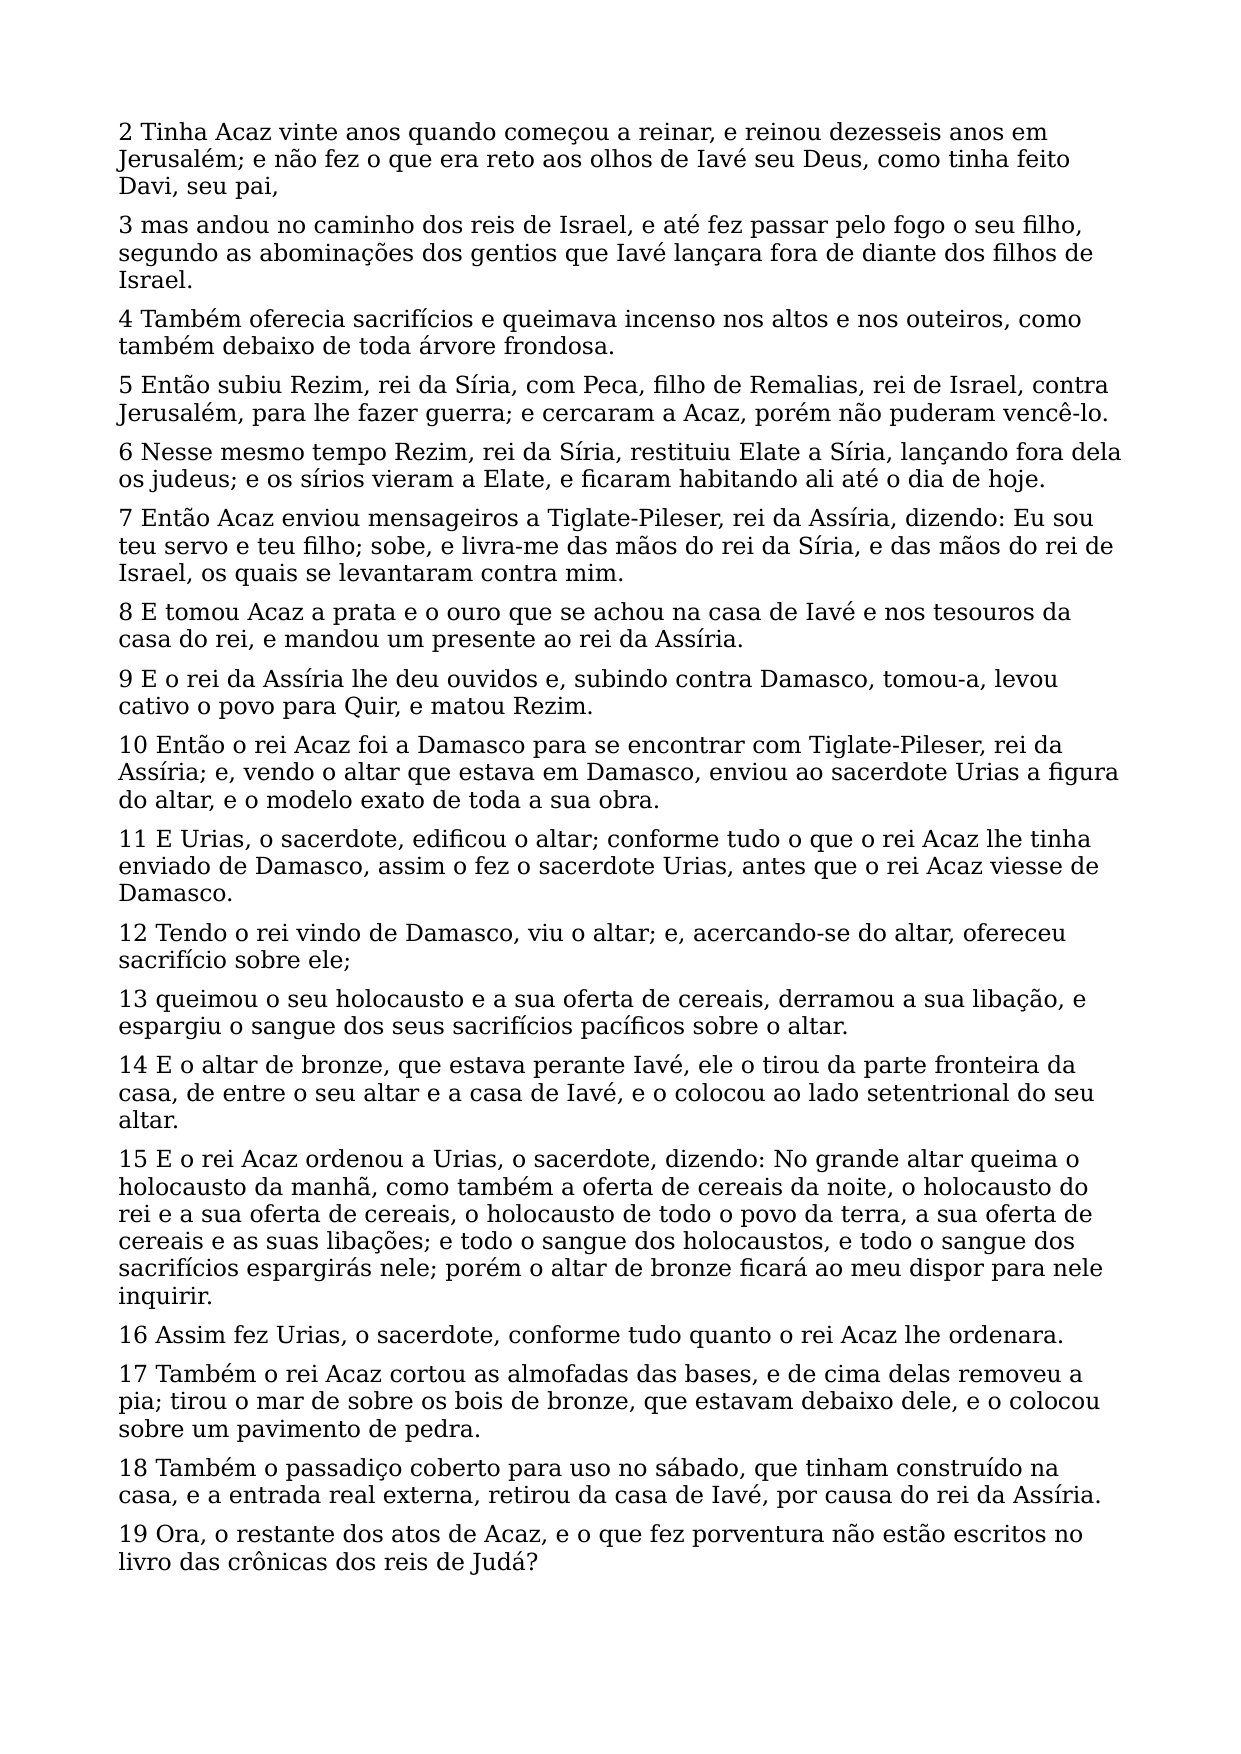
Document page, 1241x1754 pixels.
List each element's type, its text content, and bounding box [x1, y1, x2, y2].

text 11 E Urias, o sacerdote, edificou o altar; conforme tudo o que o rei Acaz lhe tinha enviado de Damasco, assim o fez o sacerdote Urias, antes que o rei Acaz viesse de Damasco. [118, 825, 1122, 907]
text 12 Tendo o rei vindo de Damasco, viu o altar; e, acercando-se do altar, ofereceu sacrifício sobre ele; [118, 919, 1122, 974]
text 14 E o altar de bronze, que estava perante Iavé, ele o tirou da parte fronteira da casa, de entre o seu altar e a casa de Iavé, e o colocou ao lado setentrional do seu altar. [118, 1052, 1122, 1134]
text 16 Assim fez Urias, o sacerdote, conforme tudo quanto o rei Acaz lhe ordenara. [118, 1321, 1122, 1349]
text 5 Então subiu Rezim, rei da Síria, com Peca, filho de Remalias, rei de Israel, contra Jerusalém, para lhe fazer guerra; e cercaram a Acaz, porém não puderam vencê-lo. [118, 372, 1122, 427]
text 19 Ora, o restante dos atos de Acaz, e o que fez porventura não estão escritos no livro das crônicas dos reis de Judá? [118, 1521, 1122, 1575]
text 7 Então Acaz enviou mensageiros a Tiglate-Pileser, rei da Assíria, dizendo: Eu sou teu servo e teu filho; sobe, e livra-me das mãos do rei da Síria, e das mãos do rei de Israel, os quais se levantaram contra mim. [118, 505, 1122, 587]
text 15 E o rei Acaz ordenou a Urias, o sacerdote, dizendo: No grande altar queima o holocausto da manhã, como também a oferta de cereais da noite, o holocausto do rei e a sua oferta de cereais, o holocausto de todo o povo da terra, a sua oferta de cereais e as suas libações; e todo o sangue dos holocaustos, e todo o sangue dos sacrifícios espargirás nele; porém o altar de bronze ficará ao meu dispor para nele inquirir. [118, 1146, 1122, 1309]
text 13 queimou o seu holocausto e a sua oferta de cereais, derramou a sua libação, e espargiu o sangue dos seus sacrifícios pacíficos sobre o altar. [118, 986, 1122, 1040]
text 10 Então o rei Acaz foi a Damasco para se encontrar com Tiglate-Pileser, rei da Assíria; e, vendo o altar que estava em Damasco, enviou ao sacerdote Urias a figura do altar, e o modelo exato de toda a sua obra. [118, 732, 1122, 813]
text 2 Tinha Acaz vinte anos quando começou a reinar, e reinou dezesseis anos em Jerusalém; e não fez o que era reto aos olhos de Iavé seu Deus, como tinha feito Davi, seu pai, [118, 118, 1122, 200]
text 3 mas andou no caminho dos reis de Israel, e até fez passar pelo fogo o seu filho, segundo as abominações dos gentios que Iavé lançara fora de diante dos filhos de Israel. [118, 212, 1122, 294]
text 6 Nesse mesmo tempo Rezim, rei da Síria, restituiu Elate a Síria, lançando fora dela os judeus; e os sírios vieram a Elate, e ficaram habitando ali até o dia de hoje. [118, 438, 1122, 493]
text 17 Também o rei Acaz cortou as almofadas das bases, e de cima delas removeu a pia; tirou o mar de sobre os bois de bronze, que estavam debaixo dele, e o colocou sobre um pavimento de pedra. [118, 1361, 1122, 1442]
text 9 E o rei da Assíria lhe deu ouvidos e, subindo contra Damasco, tomou-a, levou cativo o povo para Quir, e matou Rezim. [118, 665, 1122, 720]
text 18 Também o passadiço coberto para uso no sábado, que tinham construído na casa, e a entrada real externa, retirou da casa de Iavé, por causa do rei da Assíria. [118, 1454, 1122, 1509]
text 8 E tomou Acaz a prata e o ouro que se achou na casa de Iavé e nos tesouros da casa do rei, e mandou um presente ao rei da Assíria. [118, 599, 1122, 653]
text 4 Também oferecia sacrifícios e queimava incenso nos altos e nos outeiros, como também debaixo de toda árvore frondosa. [118, 306, 1122, 360]
